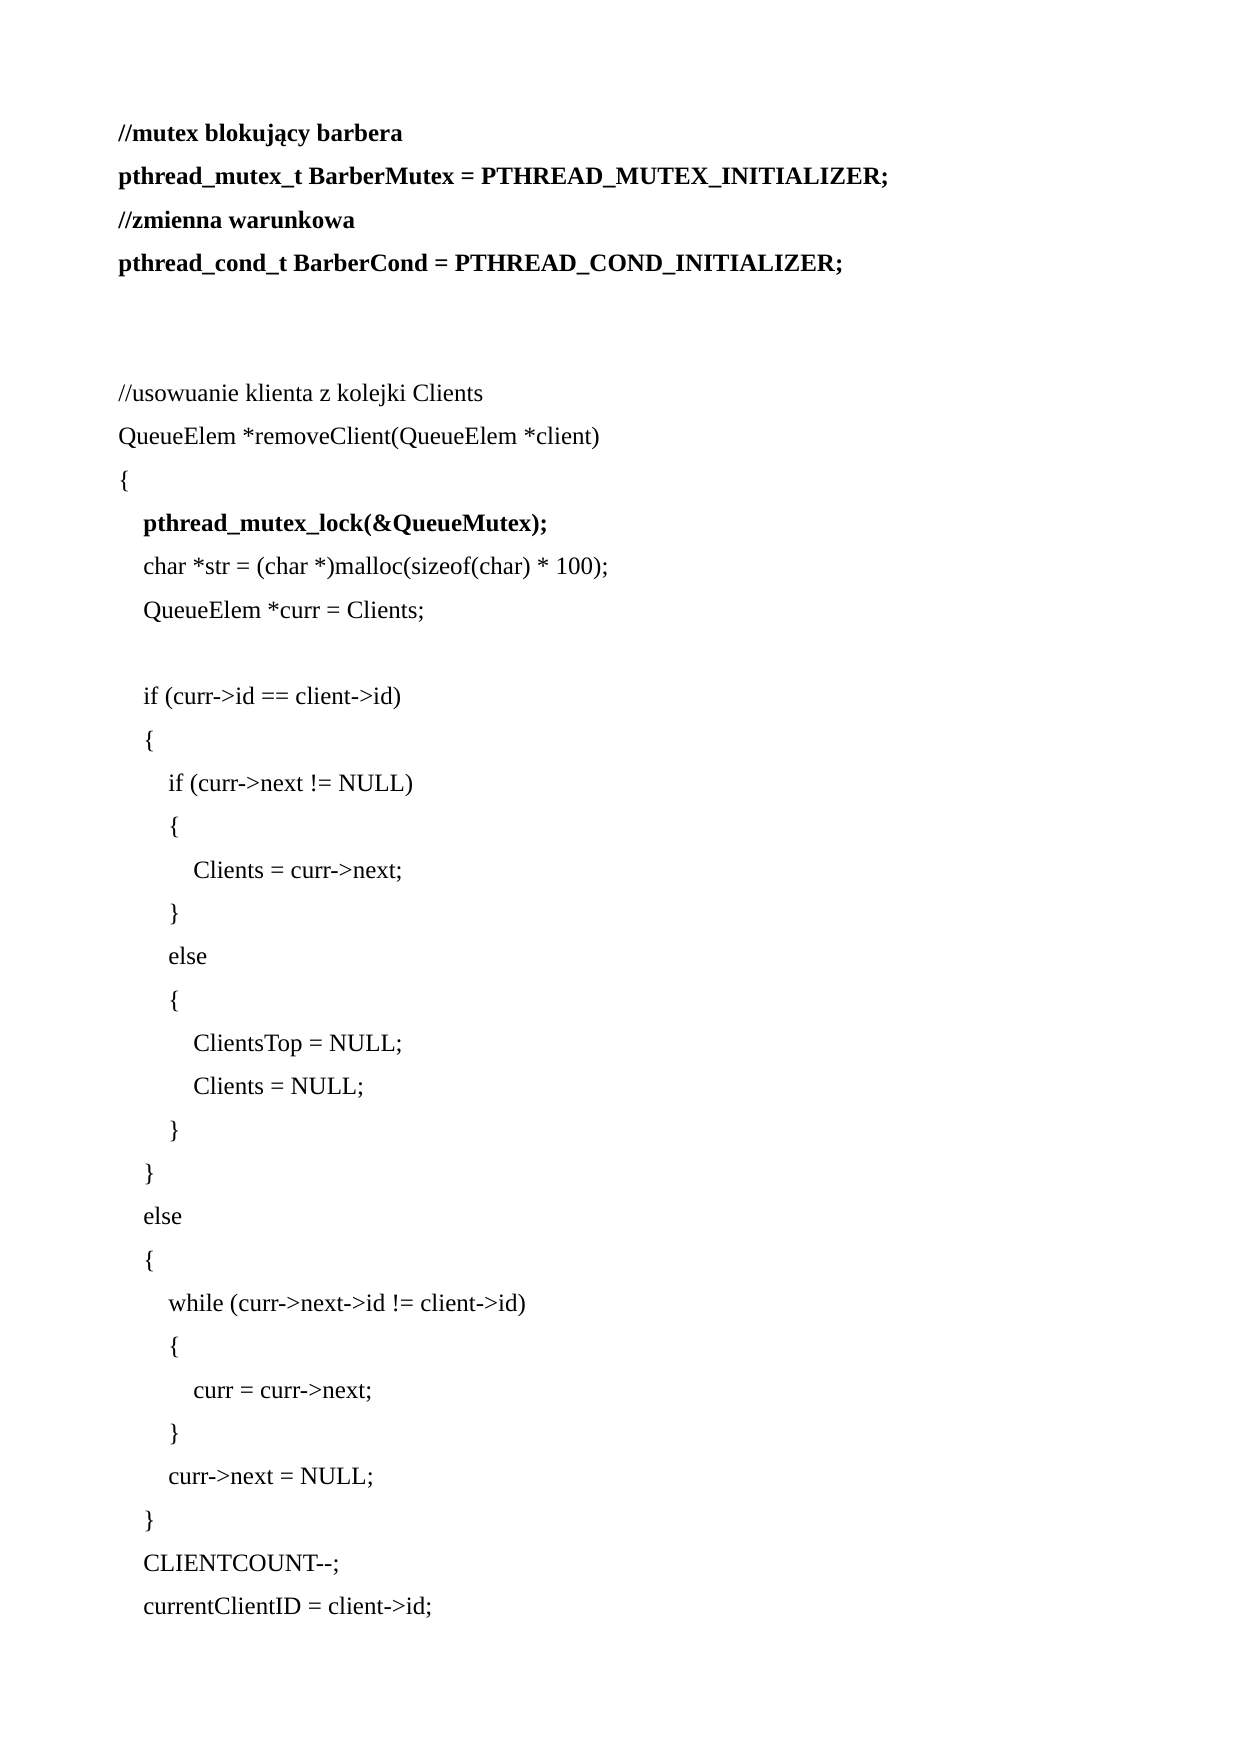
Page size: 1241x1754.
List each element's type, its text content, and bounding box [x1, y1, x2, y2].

text } [118, 1158, 1122, 1187]
text while (curr->next->id != client->id) [118, 1288, 1122, 1317]
text //zmienna warunkowa [118, 205, 1122, 233]
text QueueElem *removeClient(QueueElem *client) [118, 421, 1122, 450]
text curr = curr->next; [118, 1375, 1122, 1403]
text else [118, 1201, 1122, 1230]
text { [118, 1245, 1122, 1273]
text { [118, 465, 1122, 493]
text char *str = (char *)malloc(sizeof(char) * 100); [118, 551, 1122, 580]
text { [118, 811, 1122, 840]
text curr->next = NULL; [118, 1461, 1122, 1490]
text CLIENTCOUNT--; [118, 1548, 1122, 1577]
text QueueElem *curr = Clients; [118, 595, 1122, 623]
text ClientsTop = NULL; [118, 1028, 1122, 1057]
text pthread_mutex_t BarberMutex = PTHREAD_MUTEX_INITIALIZER; [118, 161, 1122, 190]
text } [118, 898, 1122, 927]
text //usowuanie klienta z kolejki Clients [118, 378, 1122, 407]
text } [118, 1505, 1122, 1533]
text //mutex blokujący barbera [118, 118, 1122, 147]
text } [118, 1418, 1122, 1447]
text else [118, 941, 1122, 970]
text Clients = NULL; [118, 1071, 1122, 1100]
text { [118, 725, 1122, 753]
text pthread_cond_t BarberCond = PTHREAD_COND_INITIALIZER; [118, 248, 1122, 277]
text { [118, 985, 1122, 1013]
text { [118, 1331, 1122, 1360]
text currentClientID = client->id; [118, 1591, 1122, 1620]
text if (curr->next != NULL) [118, 768, 1122, 797]
text Clients = curr->next; [118, 855, 1122, 883]
text pthread_mutex_lock(&QueueMutex); [118, 508, 1122, 537]
text if (curr->id == client->id) [118, 681, 1122, 710]
text } [118, 1115, 1122, 1143]
